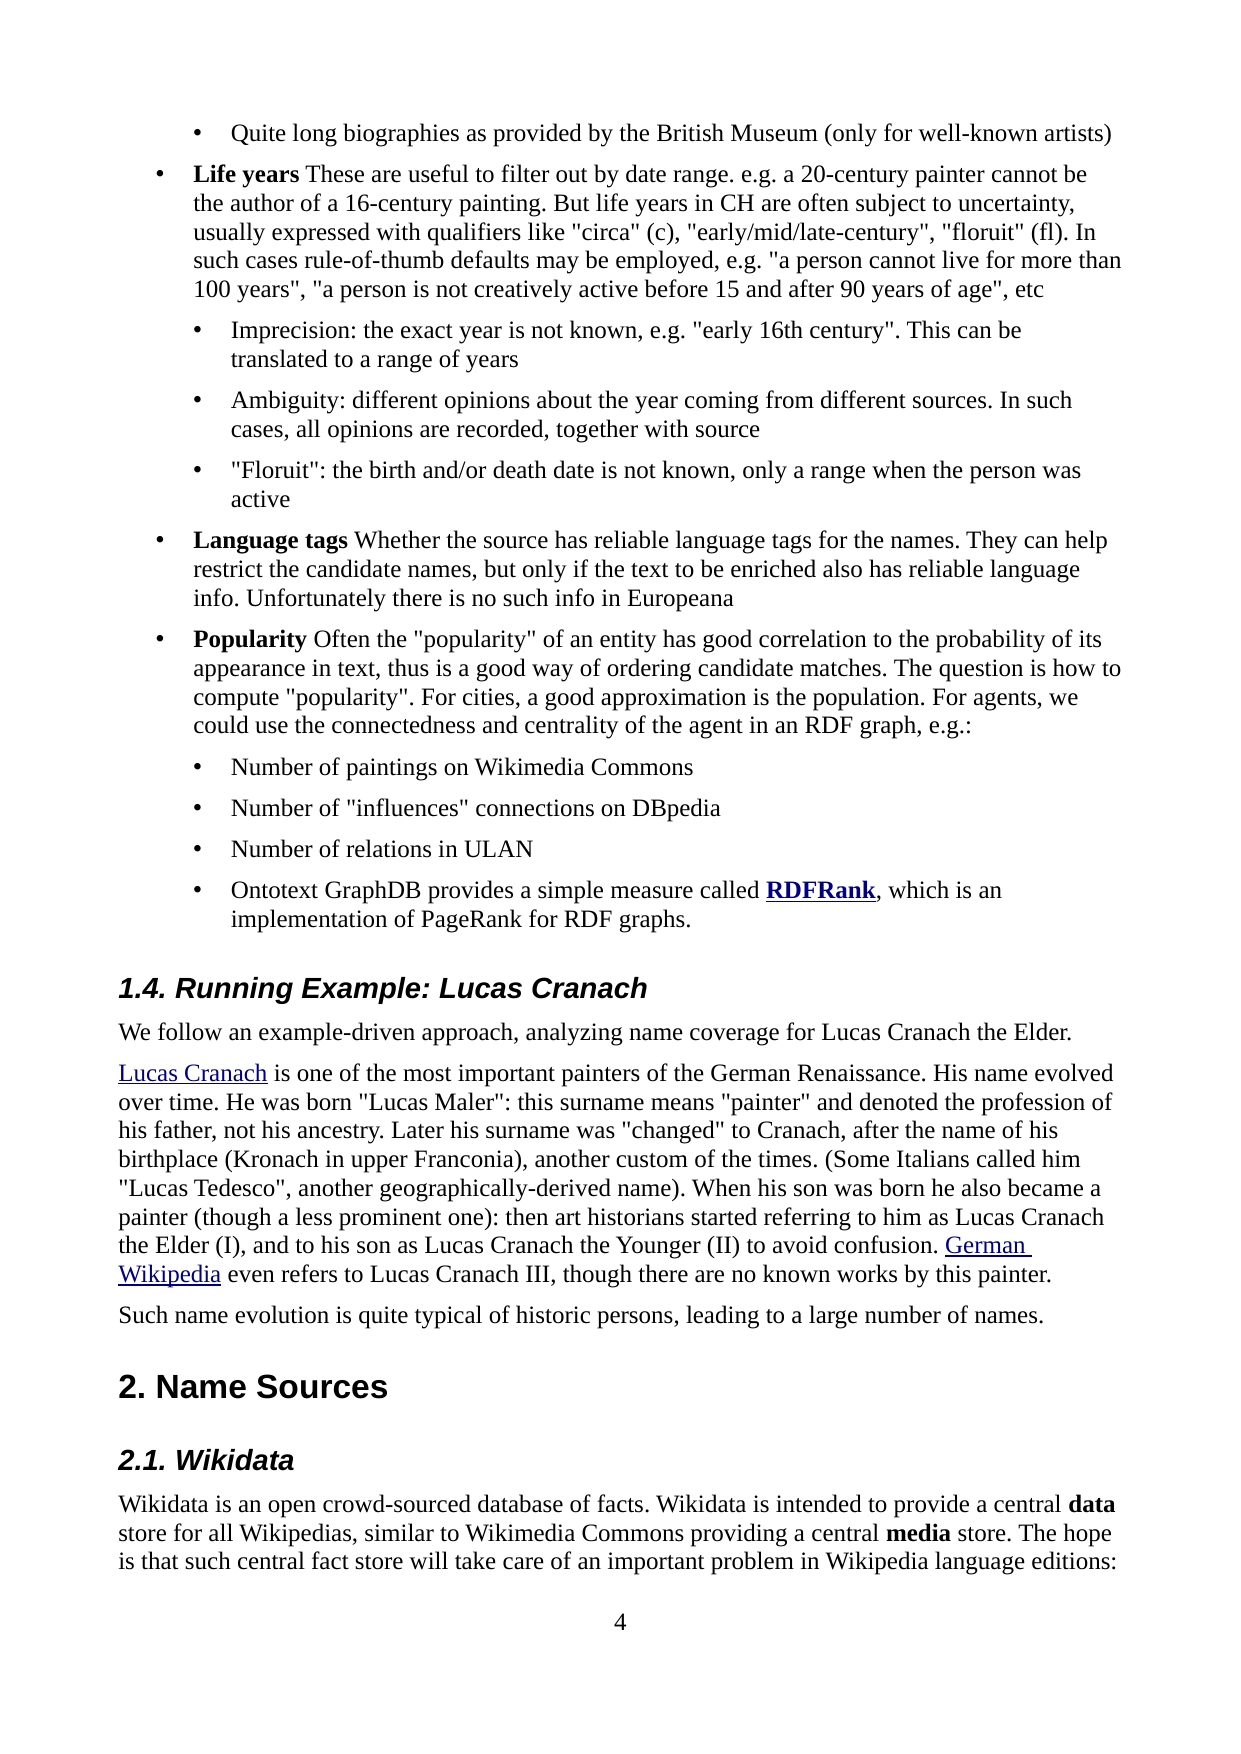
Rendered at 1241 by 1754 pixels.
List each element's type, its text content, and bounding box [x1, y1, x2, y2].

text We follow an example-driven approach, analyzing name coverage for Lucas Cranach the Elder. [118, 1017, 1122, 1045]
subtitle Wikidata [118, 1443, 1122, 1476]
subtitle Running Example: Lucas Cranach [118, 971, 1122, 1004]
subtitle Name Sources [118, 1367, 1122, 1405]
text Wikidata is an open crowd-sourced database of facts. Wikidata is intended to provide a central data store for all Wikipedias, similar to Wikimedia Commons providing a central media store. The hope is that such central fact store will take care of an important problem in Wikipedia language editions: [118, 1489, 1122, 1575]
list Imprecision: the exact year is not known, e.g. "early 16th century". This can be translated to a range of years [193, 316, 1122, 373]
list "Floruit": the birth and/or death date is not known, only a range when the person was active [193, 456, 1122, 513]
text Such name evolution is quite typical of historic persons, leading to a large number of names. [118, 1300, 1122, 1329]
list Popularity Often the "popularity" of an entity has good correlation to the probability of its appearance in text, thus is a good way of ordering candidate matches. The question is how to compute "popularity". For cities, a good approximation is the population. For agents, we could use the connectedness and centrality of the agent in an RDF graph, e.g.: [156, 624, 1122, 739]
list Ambiguity: different opinions about the year coming from different sources. In such cases, all opinions are recorded, together with source [193, 386, 1122, 443]
list Number of relations in ULAN [193, 834, 1122, 863]
list Language tags Whether the source has reliable language tags for the names. They can help restrict the candidate names, but only if the text to be enriched also has reliable language info. Unfortunately there is no such info in Europeana [156, 526, 1122, 612]
list Number of "influences" connections on DBpedia [193, 793, 1122, 822]
list Life years These are useful to filter out by date range. e.g. a 20-century painter cannot be the author of a 16-century painting. But life years in CH are often subject to uncertainty, usually expressed with qualifiers like "circa" (c), "early/mid/late-century", "floruit" (fl). In such cases rule-of-thumb defaults may be employed, e.g. "a person cannot live for more than 100 years", "a person is not creatively active before 15 and after 90 years of age", etc [156, 159, 1122, 303]
list Number of paintings on Wikimedia Commons [193, 752, 1122, 781]
list Quite long biographies as provided by the British Museum (only for well-known artists) [193, 118, 1122, 147]
text Lucas Cranach is one of the most important painters of the German Renaissance. His name evolved over time. He was born "Lucas Maler": this surname means "painter" and denoted the profession of his father, not his ancestry. Later his surname was "changed" to Cranach, after the name of his birthplace (Kronach in upper Franconia), another custom of the times. (Some Italians called him "Lucas Tedesco", another geographically-derived name). When his son was born he also became a painter (though a less prominent one): then art historians started referring to him as Lucas Cranach the Elder (I), and to his son as Lucas Cranach the Younger (II) to avoid confusion. German Wikipedia even refers to Lucas Cranach III, though there are no known works by this painter. [118, 1058, 1122, 1288]
list Ontotext GraphDB provides a simple measure called RDFRank, which is an implementation of PageRank for RDF graphs. [193, 876, 1122, 933]
